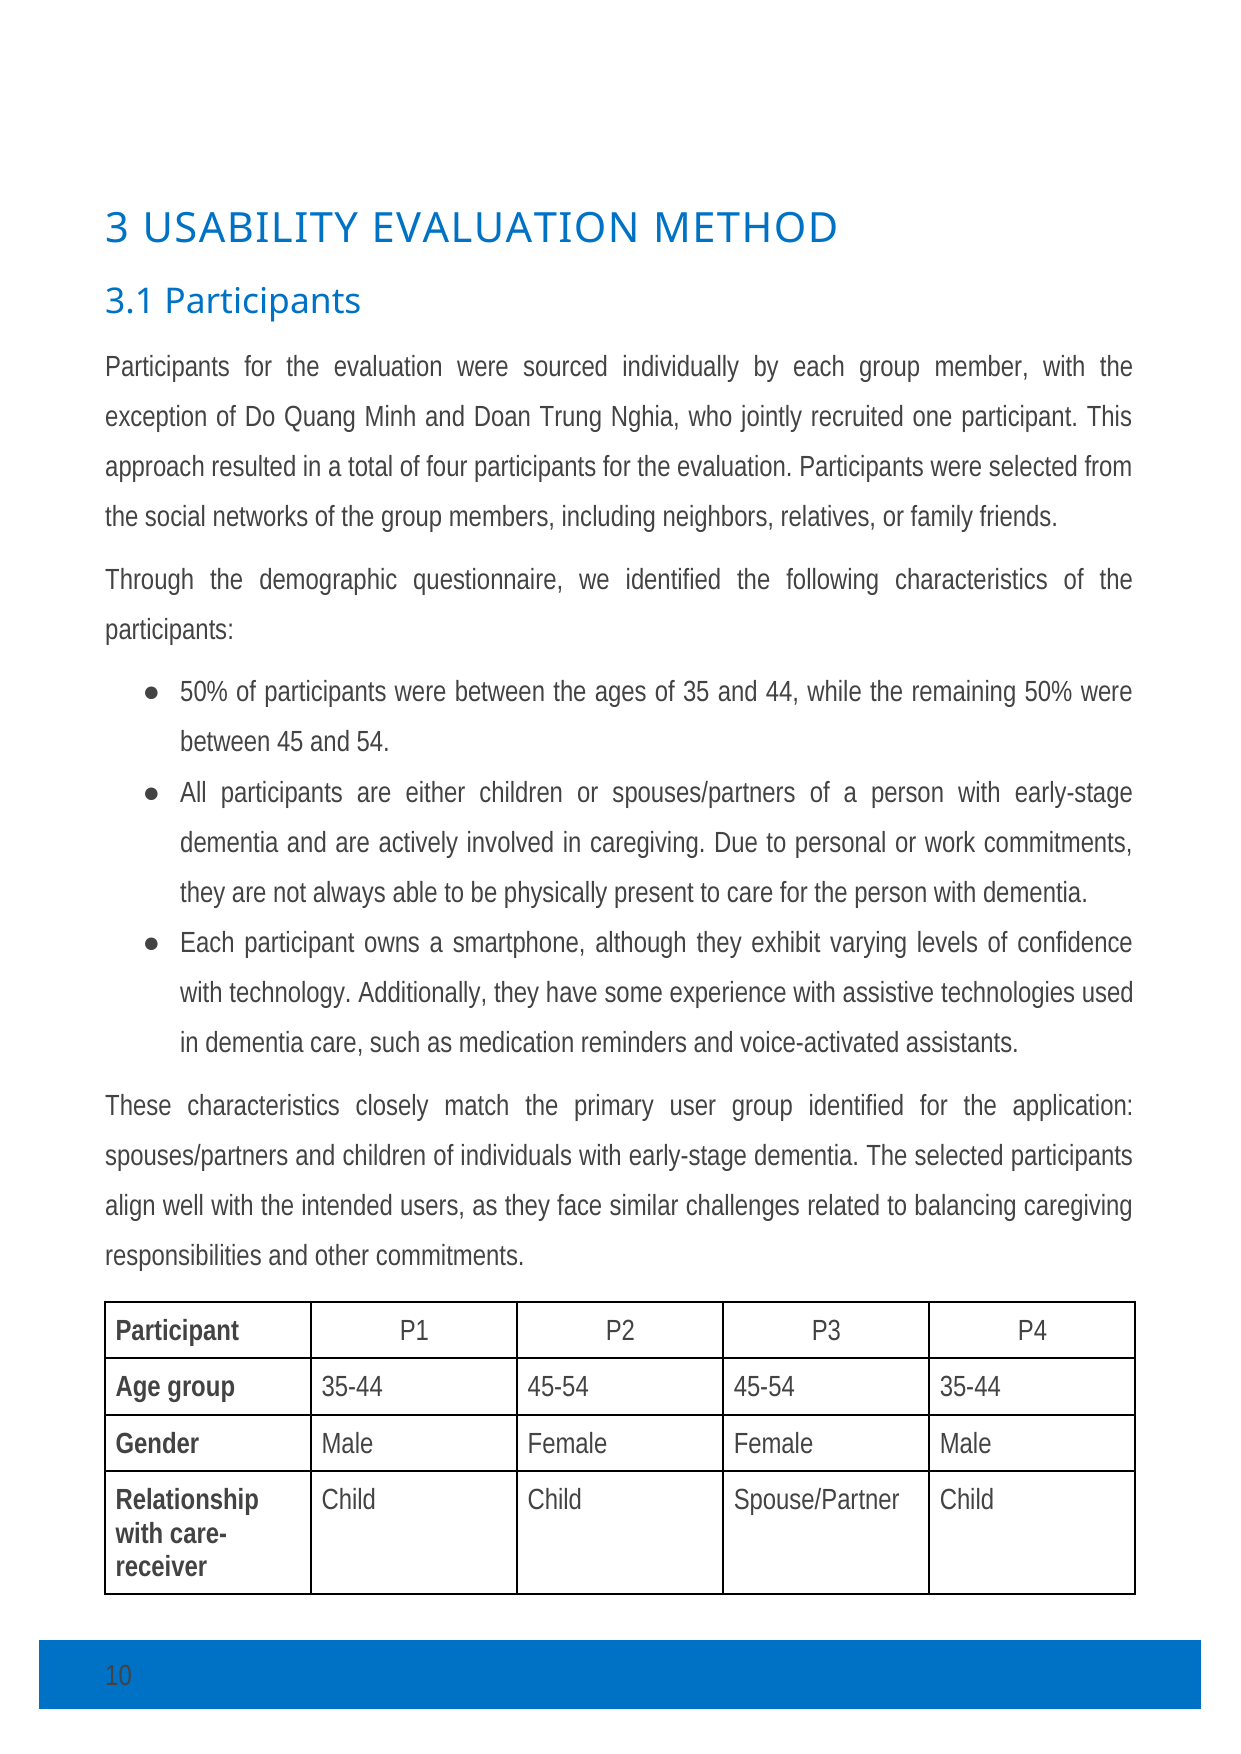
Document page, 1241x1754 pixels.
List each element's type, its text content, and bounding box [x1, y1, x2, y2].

table_cell Male [930, 1416, 1134, 1470]
table_cell Relationship with care-receiver [106, 1472, 310, 1593]
table_cell Age group [106, 1359, 310, 1413]
table_cell Male [312, 1416, 516, 1470]
table_cell Female [724, 1416, 928, 1470]
table_header Participant [106, 1303, 310, 1357]
table_cell 45-54 [724, 1359, 928, 1413]
list 50% of participants were between the ages of 35 and 44, while the remaining 50% were between 45 and 54. [142, 674, 1135, 758]
table_cell Child [312, 1472, 516, 1593]
table_cell Spouse/Partner [724, 1472, 928, 1593]
table_header P2 [518, 1303, 722, 1357]
table_header P4 [930, 1303, 1134, 1357]
text Participants for the evaluation were sourced individually by each group member, with the exception of Do Quang Minh and Doan Trung Nghia, who jointly recruited one participant. This approach resulted in a total of four participants for the evaluation. Participants were selected from the social networks of the group members, including neighbors, relatives, or family friends. [105, 349, 1135, 533]
table_cell 35-44 [930, 1359, 1134, 1413]
subtitle 3 Usability Evaluation Method [105, 198, 1135, 255]
text Through the demographic questionnaire, we identified the following characteristics of the participants: [105, 562, 1135, 645]
table_header P1 [312, 1303, 516, 1357]
table_cell Child [518, 1472, 722, 1593]
subtitle 3.1 Participants [105, 276, 1135, 324]
table_cell Child [930, 1472, 1134, 1593]
table_cell Gender [106, 1416, 310, 1470]
table_cell Female [518, 1416, 722, 1470]
list Each participant owns a smartphone, although they exhibit varying levels of confidence with technology. Additionally, they have some experience with assistive technologies used in dementia care, such as medication reminders and voice-activated assistants. [142, 925, 1135, 1059]
table_header P3 [724, 1303, 928, 1357]
text These characteristics closely match the primary user group identified for the application: spouses/partners and children of individuals with early-stage dementia. The selected participants align well with the intended users, as they face similar challenges related to balancing caregiving responsibilities and other commitments. [105, 1088, 1135, 1272]
list All participants are either children or spouses/partners of a person with early-stage dementia and are actively involved in caregiving. Due to personal or work commitments, they are not always able to be physically present to care for the person with dementia. [142, 775, 1135, 908]
table_cell 45-54 [518, 1359, 722, 1413]
table_cell 35-44 [312, 1359, 516, 1413]
